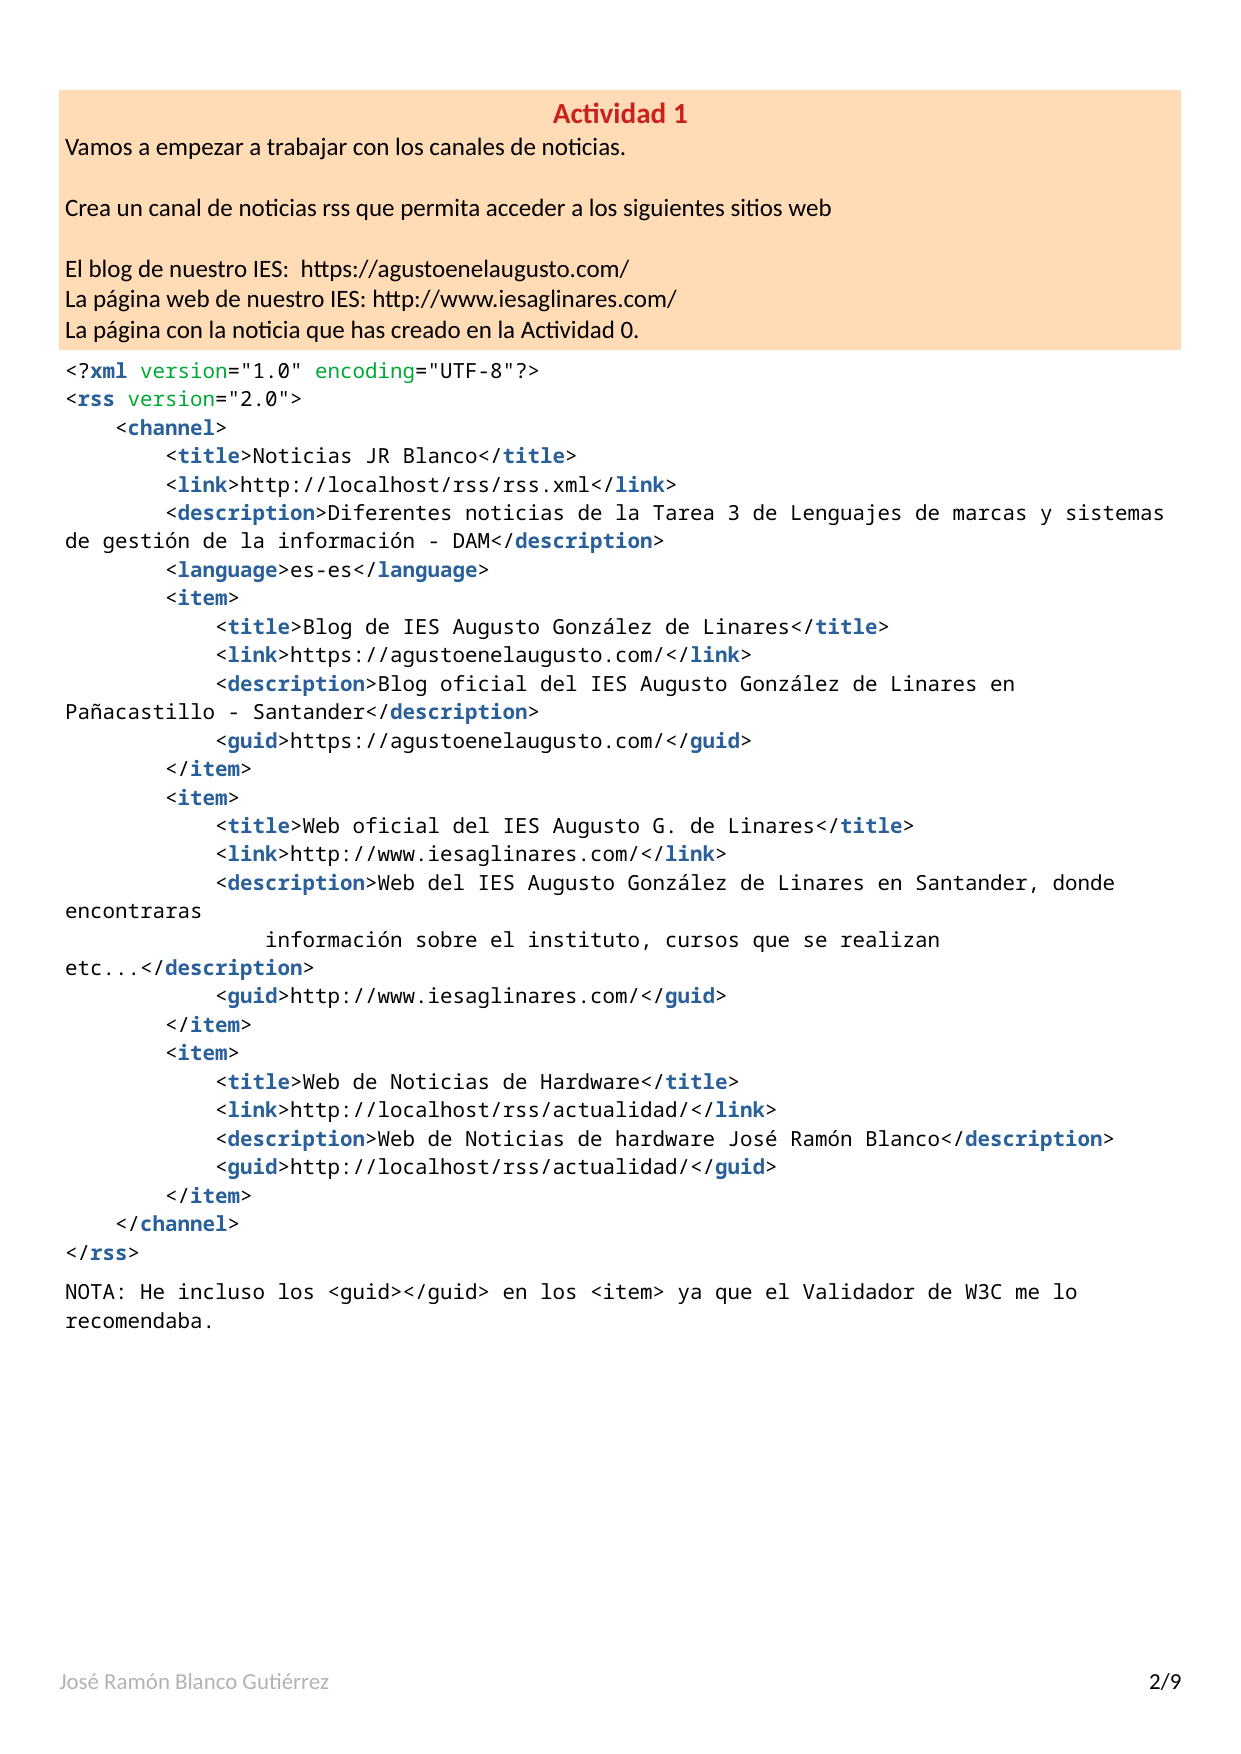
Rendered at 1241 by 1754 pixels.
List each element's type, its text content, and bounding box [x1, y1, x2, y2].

table_cell NOTA: He incluso los <guid></guid> en los <item> ya que el Validador de W3C me lo recomendaba. [59, 1272, 1181, 1340]
table_cell <?xml version="1.0" encoding="UTF-8"?> <rss version="2.0"> <channel> <title>Noticias JR Blanco</title> <link>http://localhost/rss/rss.xml</link> <description>Diferentes noticias de la Tarea 3 de Lenguajes de marcas y sistemas de gestión de la información - DAM</description> <language>es-es</language> <item> <title>Blog de IES Augusto González de Linares</title> <link>https://agustoenelaugusto.com/</link> <description>Blog oficial del IES Augusto González de Linares en Pañacastillo - Santander</description> <guid>https://agustoenelaugusto.com/</guid> </item> <item> <title>Web oficial del IES Augusto G. de Linares</title> <link>http://www.iesaglinares.com/</link> <description>Web del IES Augusto González de Linares en Santander, donde encontraras información sobre el instituto, cursos que se realizan etc...</description> <guid>http://www.iesaglinares.com/</guid> </item> <item> <title>Web de Noticias de Hardware</title> <link>http://localhost/rss/actualidad/</link> <description>Web de Noticias de hardware José Ramón Blanco</description> <guid>http://localhost/rss/actualidad/</guid> </item> </channel> </rss> [59, 350, 1181, 1272]
table_header Actividad 1 Vamos a empezar a trabajar con los canales de noticias. Crea un canal de noticias rss que permita acceder a los siguientes sitios web El blog de nuestro IES: https://agustoenelaugusto.com/ La página web de nuestro IES: http://www.iesaglinares.com/ La página con la noticia que has creado en la Actividad 0. [59, 90, 1181, 350]
